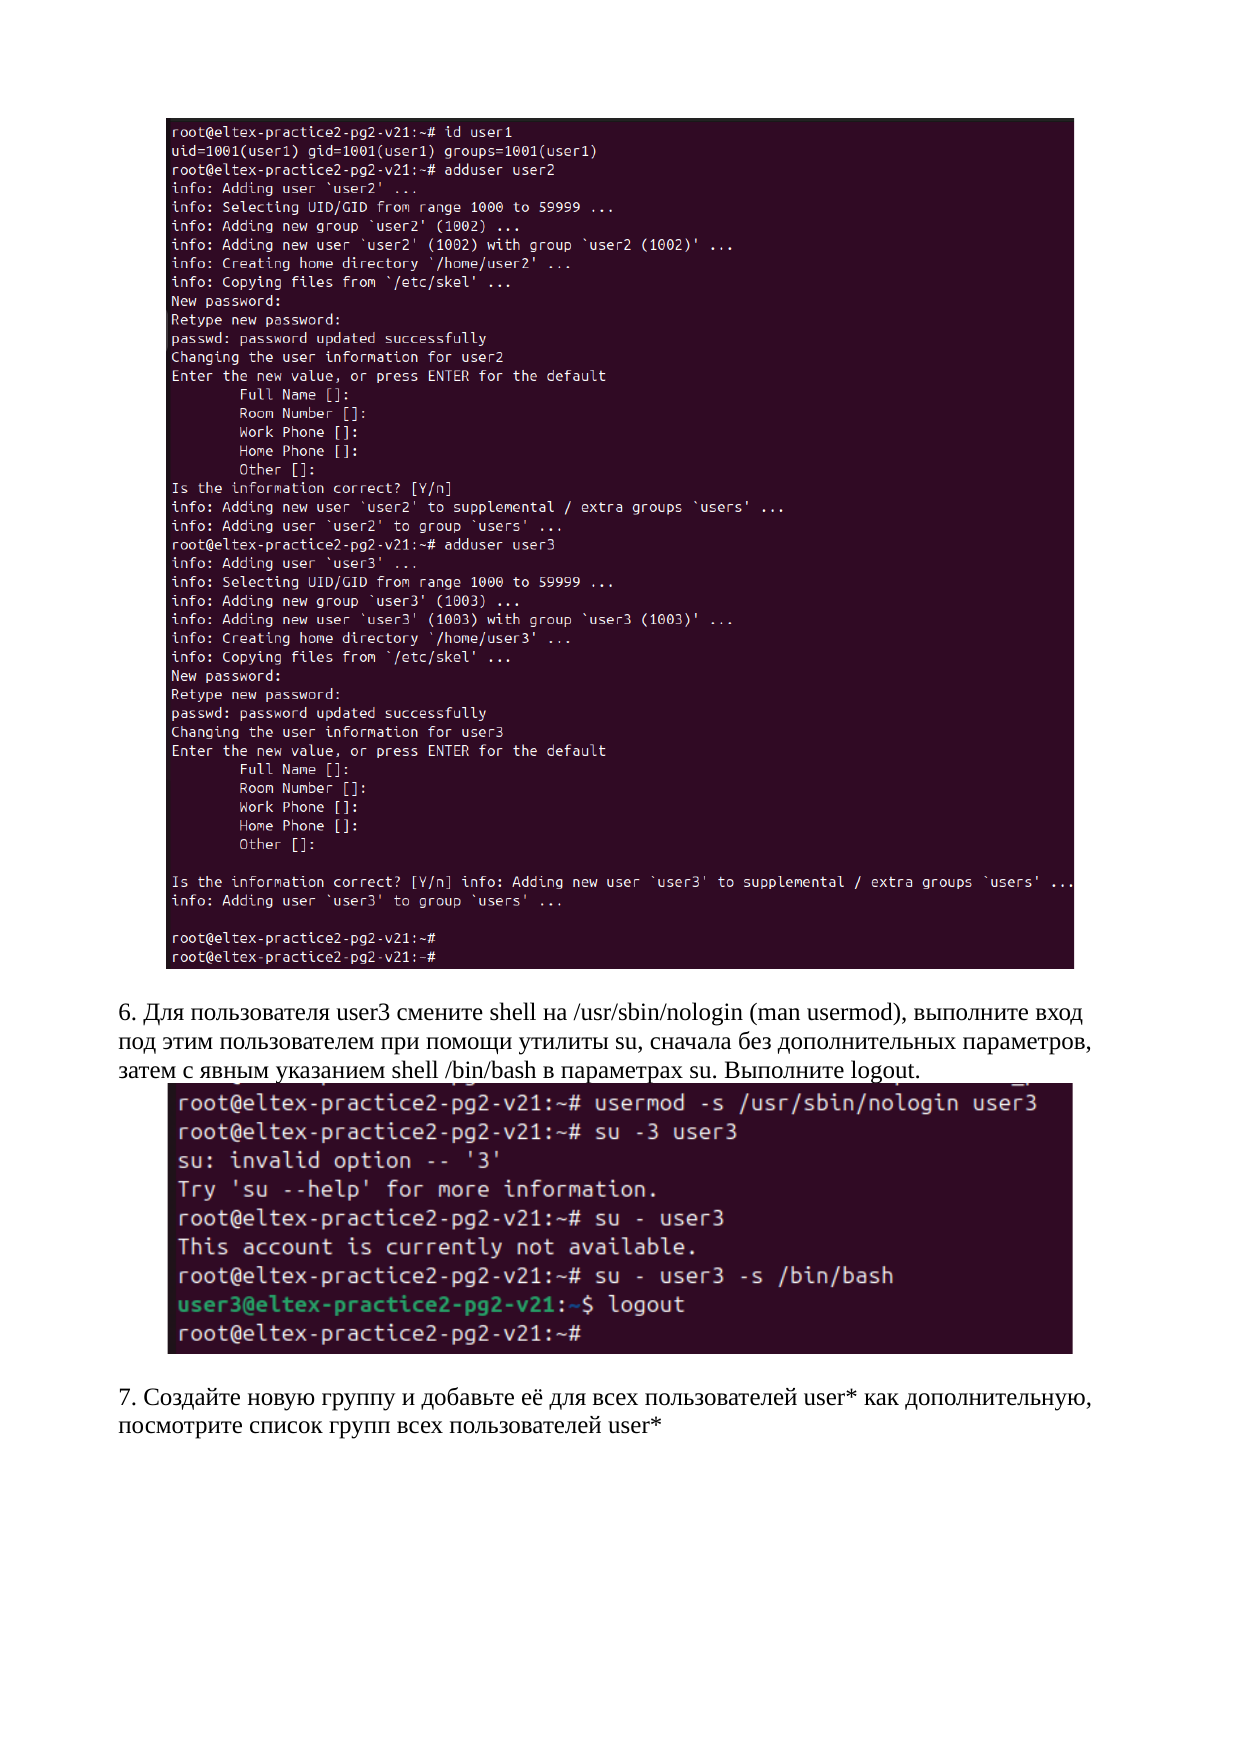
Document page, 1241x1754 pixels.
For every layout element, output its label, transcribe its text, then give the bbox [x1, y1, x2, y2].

text 7. Создайте новую группу и добавьте её для всех пользователей user* как дополнительную, [118, 1382, 1122, 1411]
picture [166, 118, 1075, 969]
text посмотрите список групп всех пользователей user* [118, 1411, 1122, 1439]
picture [167, 1083, 1073, 1354]
text 6. Для пользователя user3 смените shell на /usr/sbin/nologin (man usermod), выполните вход под этим пользователем при помощи утилиты su, сначала без дополнительных параметров, затем с явным указанием shell /bin/bash в параметрах su. Выполните logout. [118, 997, 1122, 1083]
